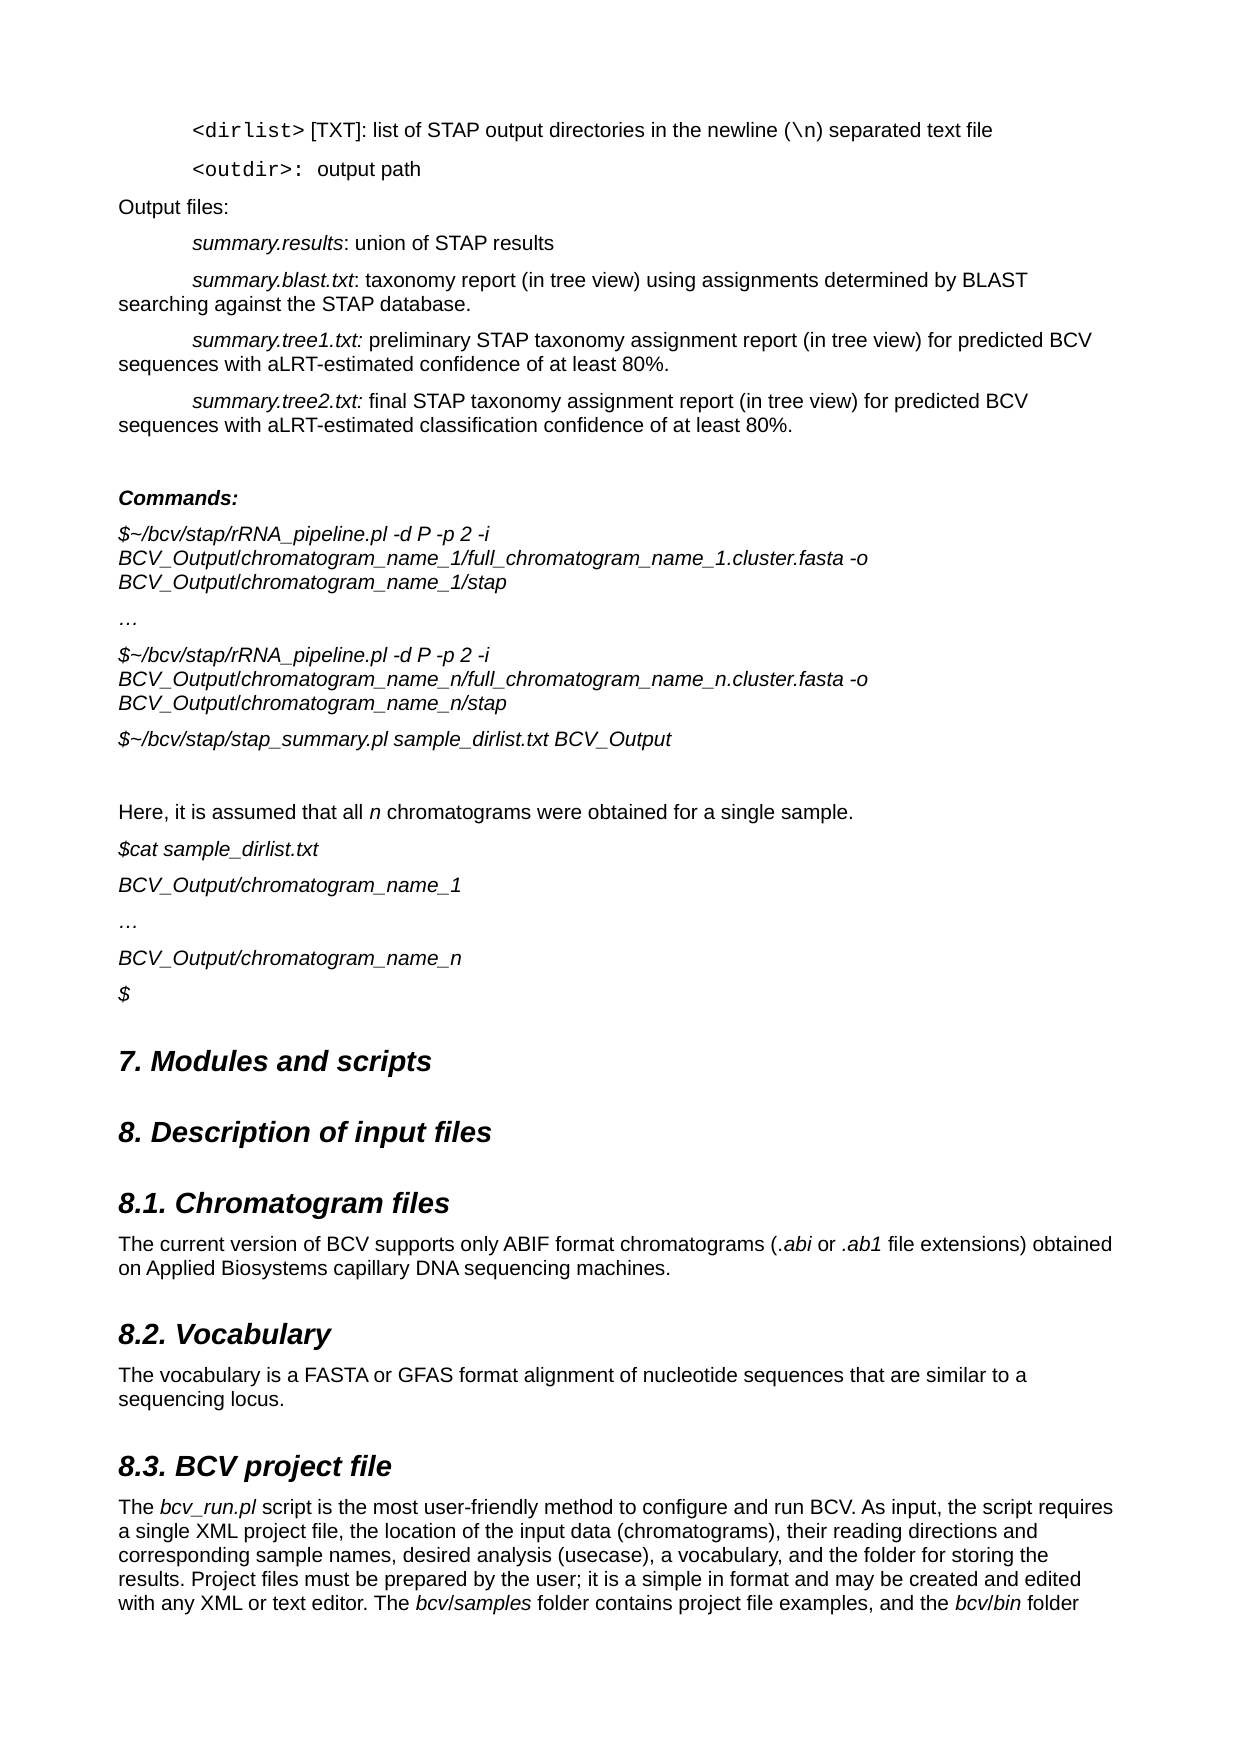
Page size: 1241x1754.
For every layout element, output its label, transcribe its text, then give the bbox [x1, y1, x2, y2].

text summary.results: union of STAP results [118, 231, 1122, 255]
subtitle 8.3. BCV project file [118, 1449, 1122, 1482]
subtitle 8.1. Chromatogram files [118, 1186, 1122, 1219]
text $cat sample_dirlist.txt [118, 836, 1122, 860]
subtitle 8.2. Vocabulary [118, 1317, 1122, 1351]
text Output files: [118, 195, 1122, 219]
text The bcv_run.pl script is the most user-friendly method to configure and run BCV. As input, the script requires a single XML project file, the location of the input data (chromatograms), their reading directions and corresponding sample names, desired analysis (usecase), a vocabulary, and the folder for storing the results. Project files must be prepared by the user; it is a simple in format and may be created and edited with any XML or text editor. The bcv/samples folder contains project file examples, and the bcv/bin folder [118, 1495, 1122, 1614]
text $~/bcv/stap/rRNA_pipeline.pl -d P -p 2 -i BCV_Output/chromatogram_name_n/full_chromatogram_name_n.cluster.fasta -o BCV_Output/chromatogram_name_n/stap [118, 643, 1122, 714]
text $~/bcv/stap/rRNA_pipeline.pl -d P -p 2 -i BCV_Output/chromatogram_name_1/full_chromatogram_name_1.cluster.fasta -o BCV_Output/chromatogram_name_1/stap [118, 522, 1122, 594]
text $~/bcv/stap/stap_summary.pl sample_dirlist.txt BCV_Output [118, 727, 1122, 751]
text $ [118, 982, 1122, 1006]
text … [118, 606, 1122, 630]
text summary.tree2.txt: final STAP taxonomy assignment report (in tree view) for predicted BCV sequences with aLRT-estimated classification confidence of at least 80%. [118, 388, 1122, 436]
text <dirlist> [TXT]: list of STAP output directories in the newline (\n) separated text file [118, 118, 1122, 144]
subtitle 8. Description of input files [118, 1115, 1122, 1148]
subtitle 7. Modules and scripts [118, 1044, 1122, 1077]
text Commands: [118, 485, 1122, 509]
text The current version of BCV supports only ABIF format chromatograms (.abi or .ab1 file extensions) obtained on Applied Biosystems capillary DNA sequencing machines. [118, 1232, 1122, 1280]
text … [118, 909, 1122, 933]
text The vocabulary is a FASTA or GFAS format alignment of nucleotide sequences that are similar to a sequencing locus. [118, 1363, 1122, 1411]
text BCV_Output/chromatogram_name_1 [118, 873, 1122, 897]
text Here, it is assumed that all n chromatograms were obtained for a single sample. [118, 800, 1122, 824]
text summary.blast.txt: taxonomy report (in tree view) using assignments determined by BLAST searching against the STAP database. [118, 268, 1122, 316]
text summary.tree1.txt: preliminary STAP taxonomy assignment report (in tree view) for predicted BCV sequences with aLRT-estimated confidence of at least 80%. [118, 328, 1122, 376]
text BCV_Output/chromatogram_name_n [118, 946, 1122, 970]
text <outdir>: output path [118, 156, 1122, 182]
